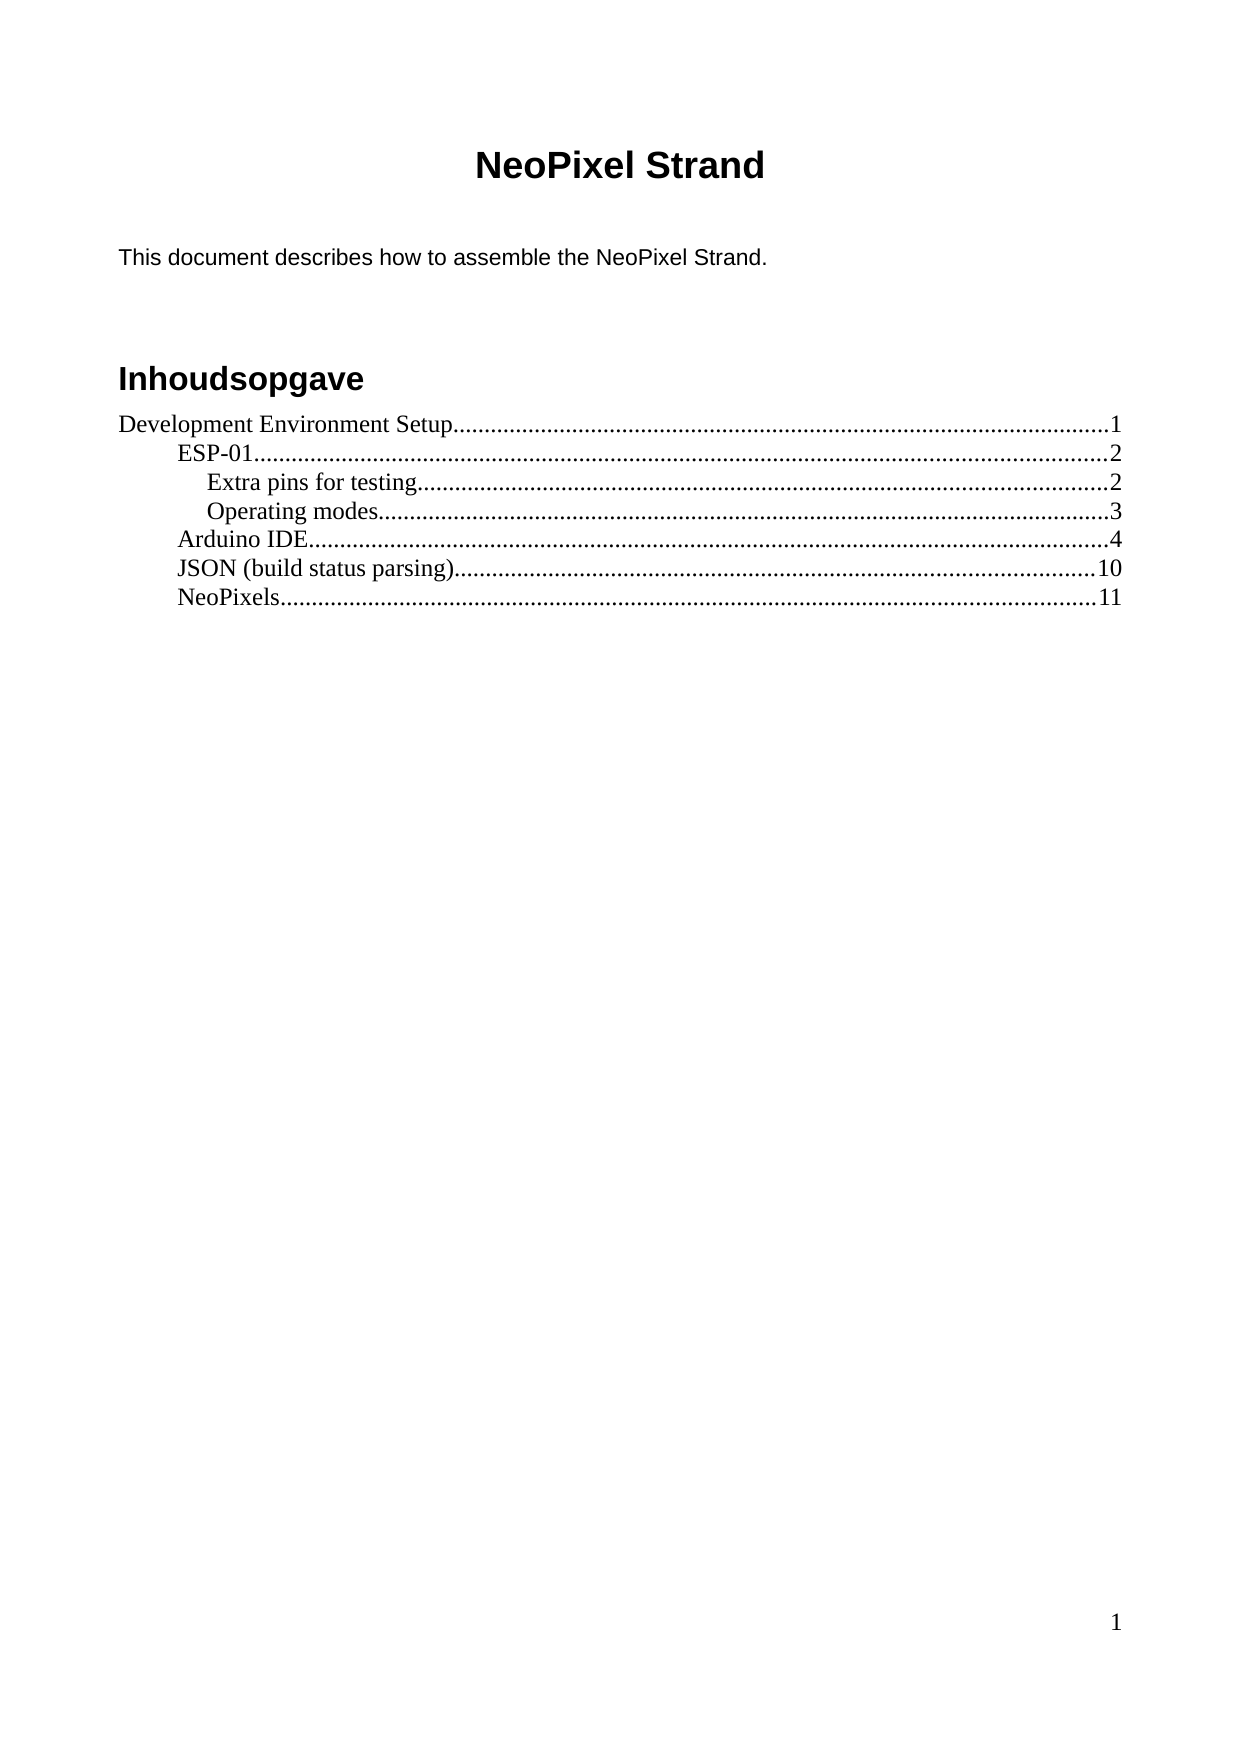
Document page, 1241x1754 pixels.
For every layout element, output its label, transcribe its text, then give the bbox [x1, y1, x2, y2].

text JSON (build status parsing) 10 [177, 553, 1122, 582]
text Operating modes 3 [207, 496, 1122, 524]
text Extra pins for testing 2 [207, 467, 1122, 496]
subtitle Inhoudsopgave [118, 359, 1122, 397]
subtitle NeoPixel Strand [118, 143, 1122, 187]
text ESP-01 2 [177, 438, 1122, 467]
text Development Environment Setup 1 [118, 409, 1122, 438]
text Arduino IDE 4 [177, 524, 1122, 553]
text This document describes how to assemble the NeoPixel Strand. [118, 244, 1122, 270]
text NeoPixels 11 [177, 582, 1122, 611]
